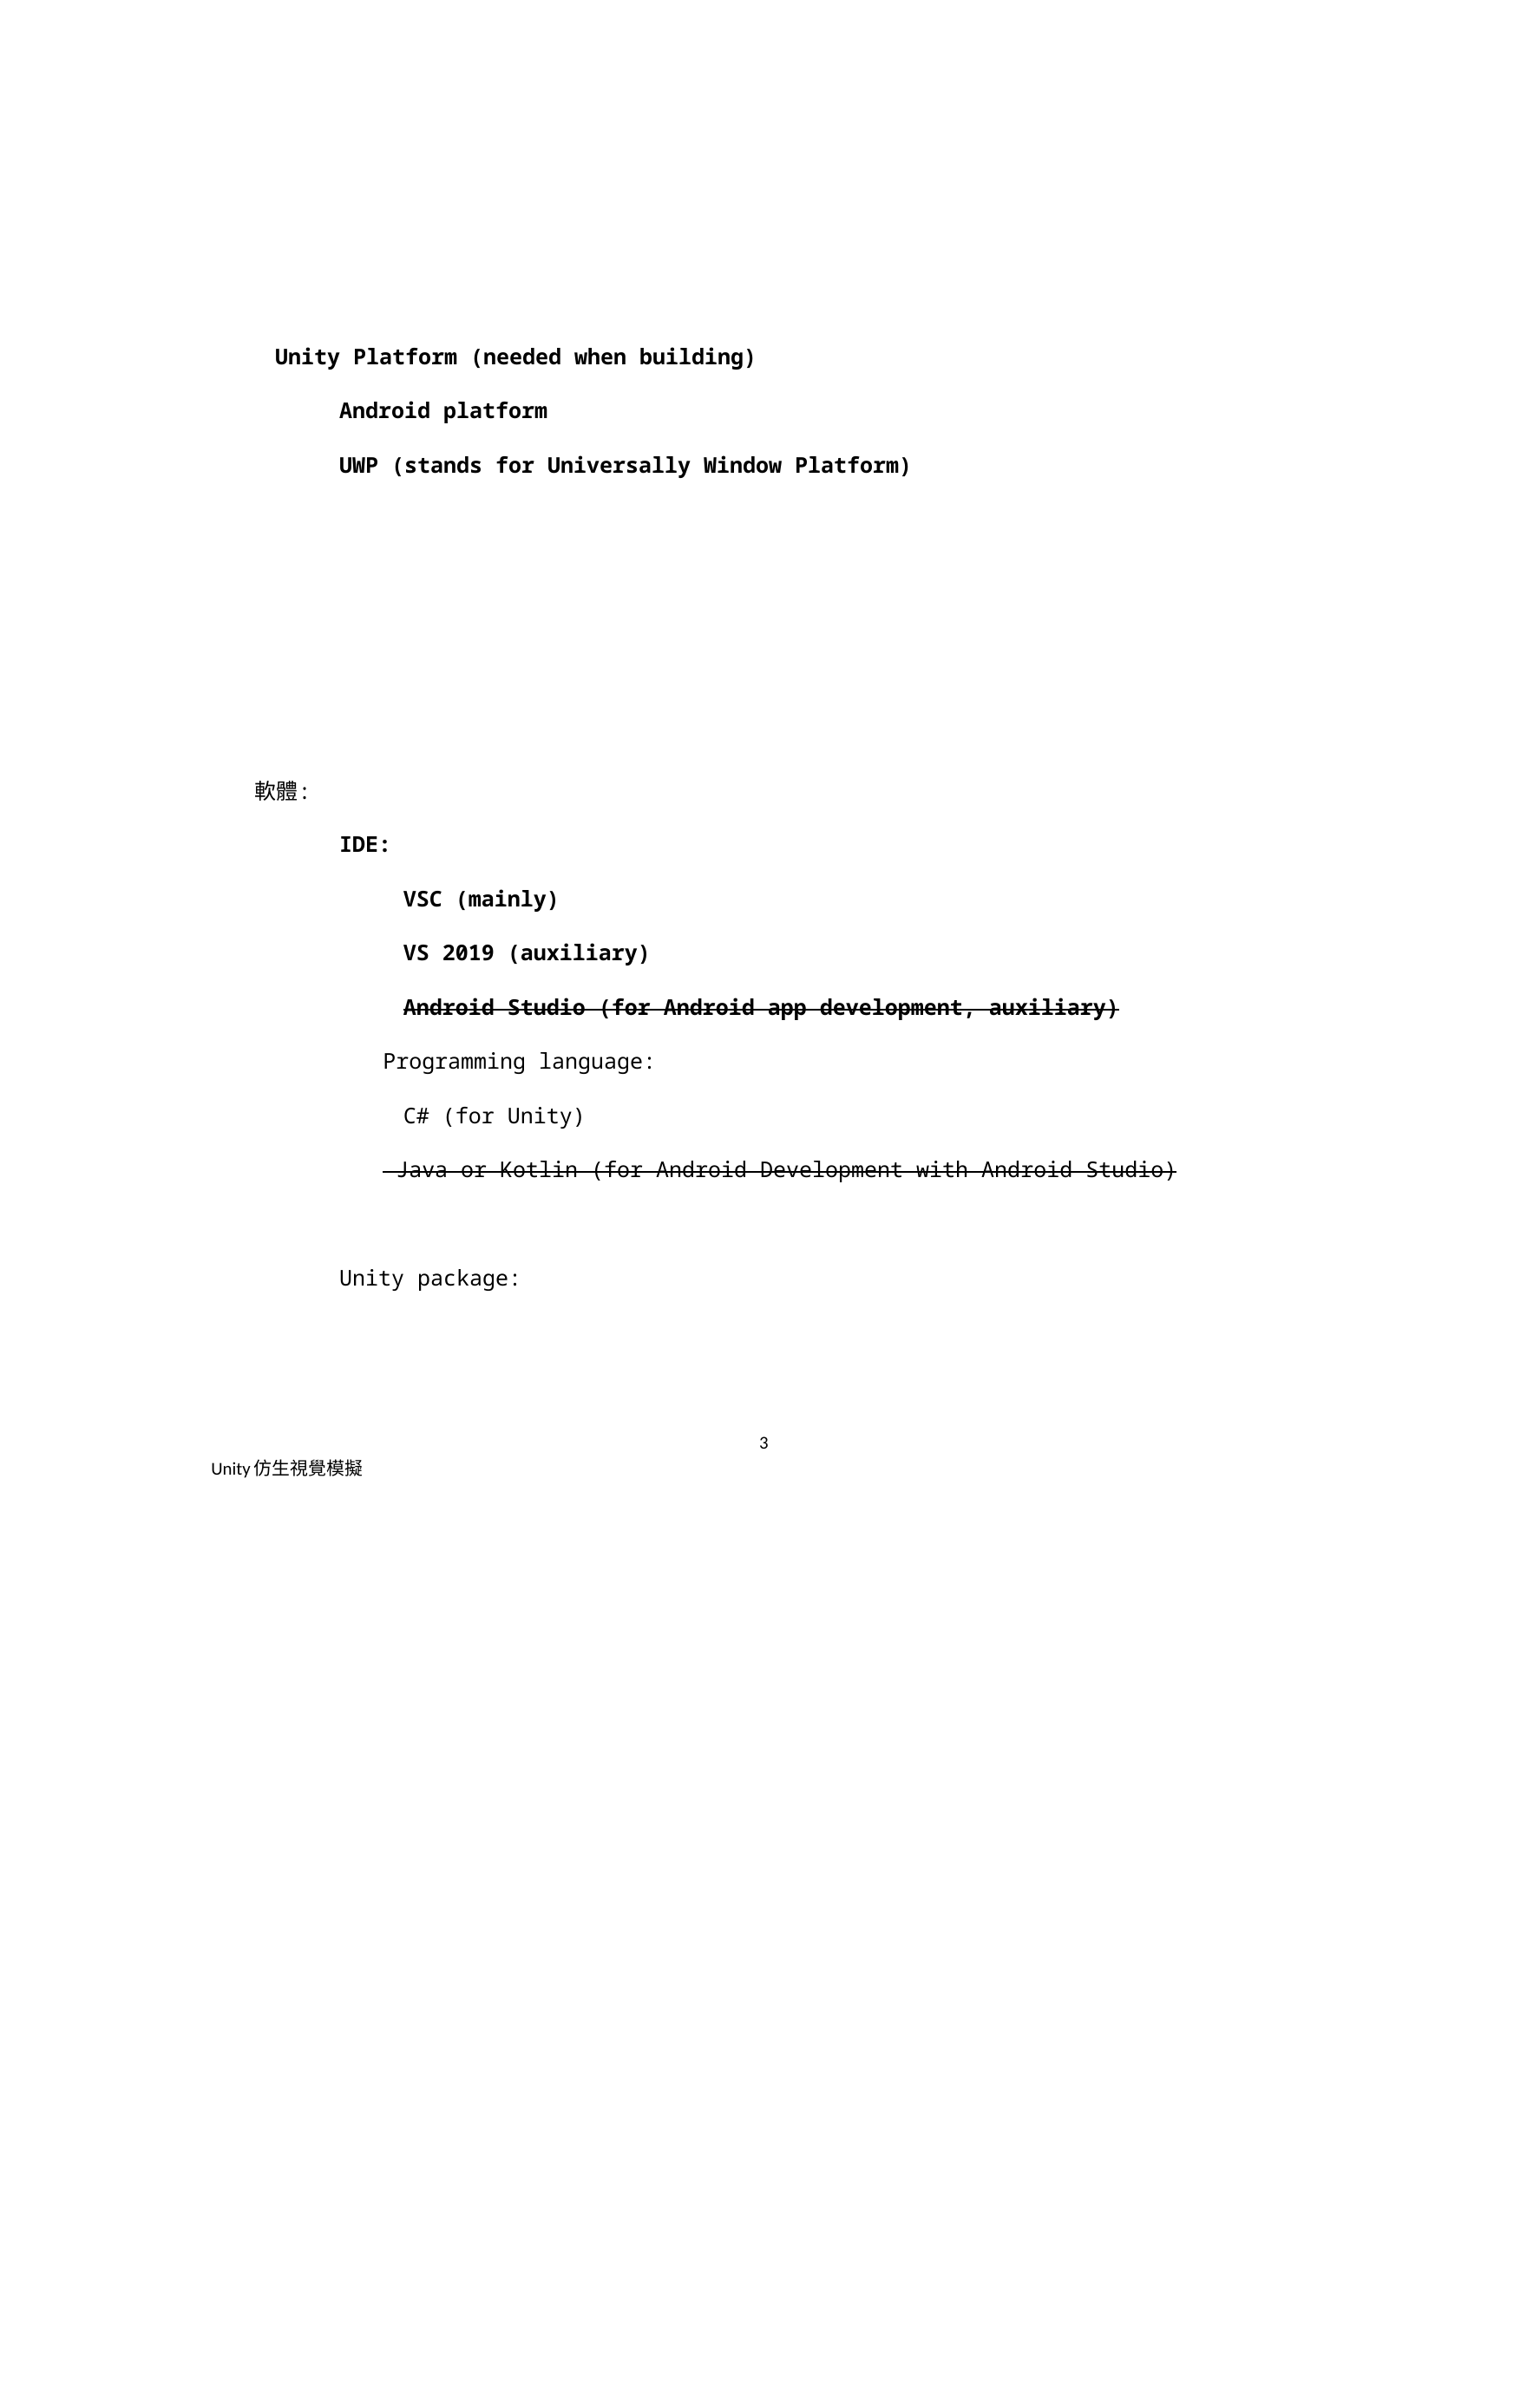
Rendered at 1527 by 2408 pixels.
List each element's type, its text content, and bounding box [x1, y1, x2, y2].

text Unity package: [275, 1242, 1316, 1296]
text Java or Kotlin (for Android Development with Android Studio) [362, 1134, 1316, 1188]
text 軟體: [254, 754, 1316, 808]
text IDE: [275, 808, 1316, 862]
text UWP (stands for Universally Window Platform) [211, 429, 1316, 483]
text VS 2019 (auxiliary) [211, 917, 1316, 971]
text Android platform [211, 375, 1316, 429]
text Unity Platform (needed when building) [211, 320, 1316, 375]
text VSC (mainly) [211, 862, 1316, 917]
text Programming language: [254, 1025, 1316, 1079]
text C# (for Unity) [383, 1079, 1316, 1134]
text Android Studio (for Android app development, auxiliary) [211, 971, 1316, 1025]
